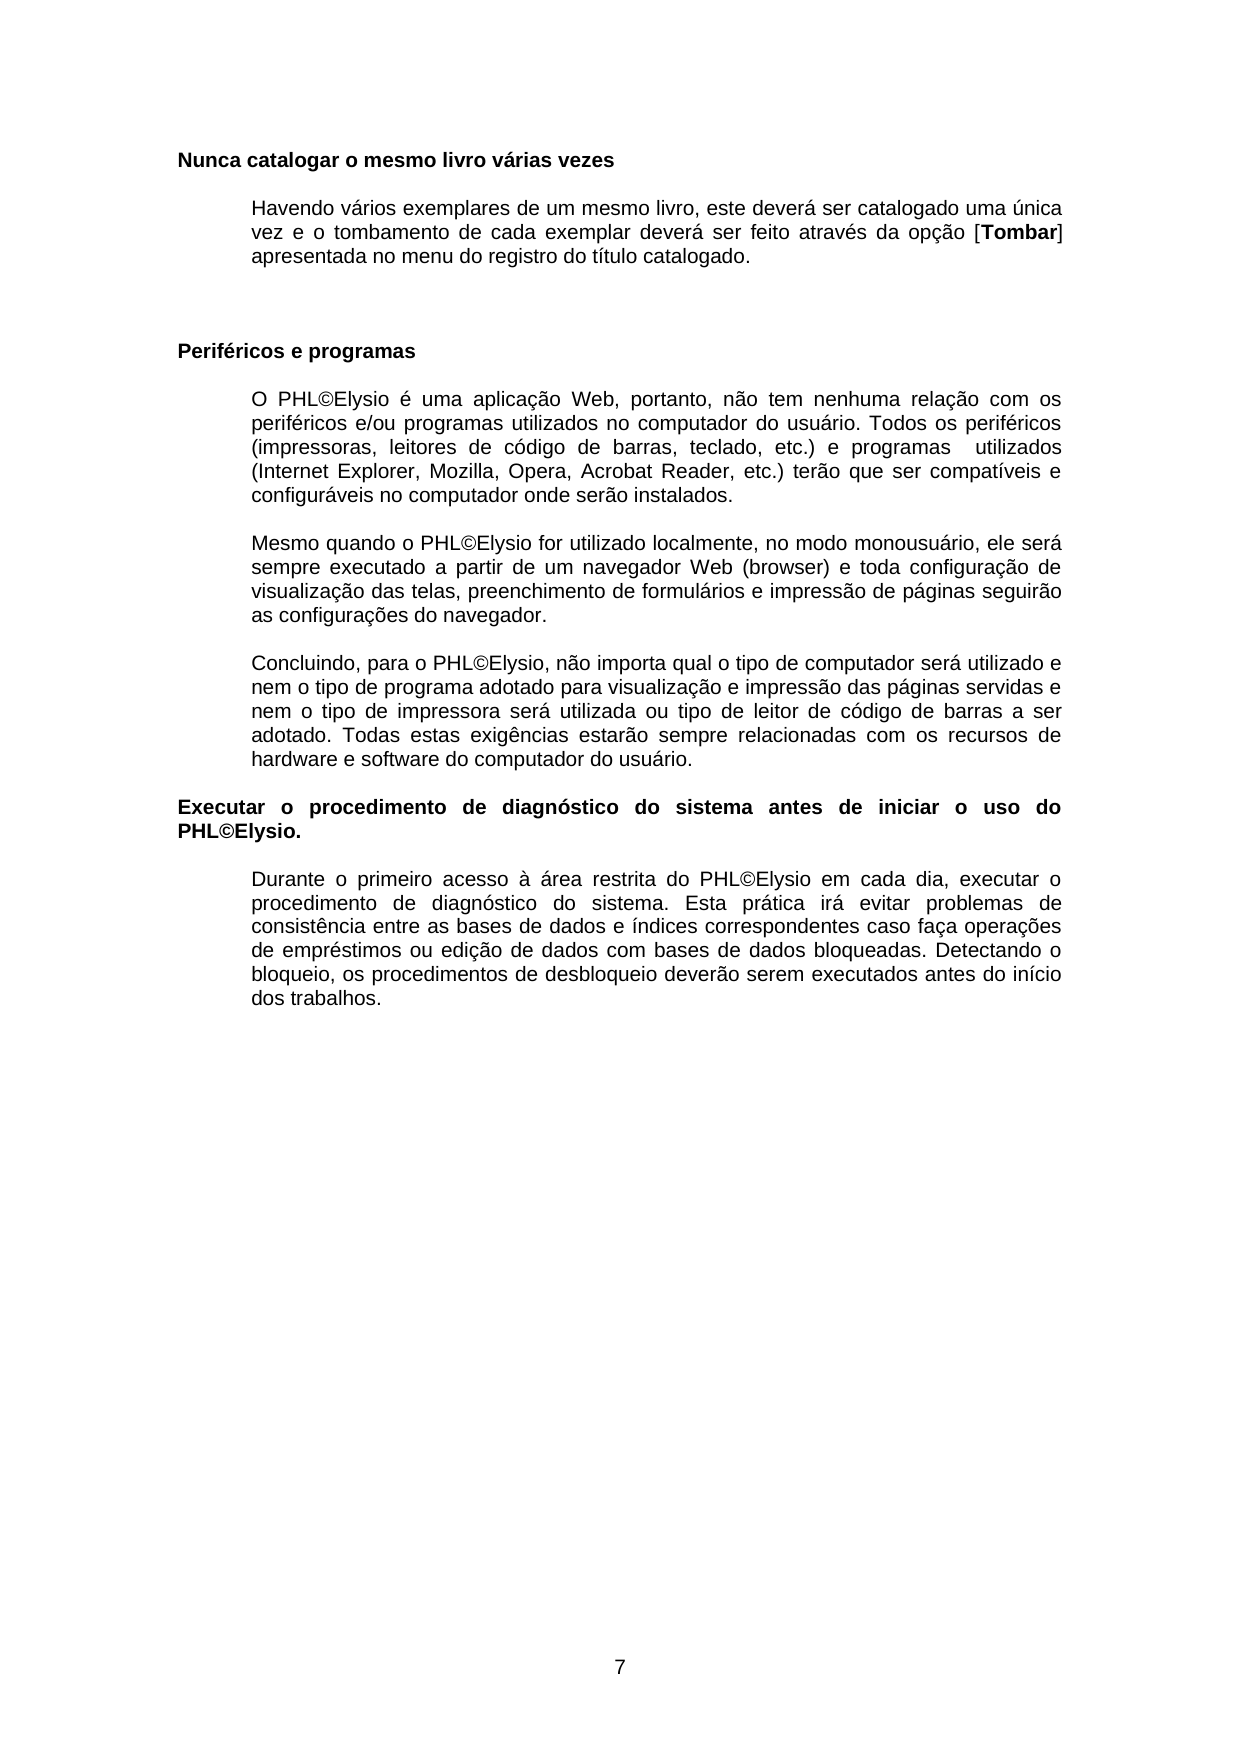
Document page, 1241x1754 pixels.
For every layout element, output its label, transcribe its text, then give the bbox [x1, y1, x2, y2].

text Mesmo quando o PHL©Elysio for utilizado localmente, no modo monousuário, ele será sempre executado a partir de um navegador Web (browser) e toda configuração de visualização das telas, preenchimento de formulários e impressão de páginas seguirão as configurações do navegador. [251, 531, 1063, 627]
text Executar o procedimento de diagnóstico do sistema antes de iniciar o uso do PHL©Elysio. [177, 794, 1063, 842]
text O PHL©Elysio é uma aplicação Web, portanto, não tem nenhuma relação com os periféricos e/ou programas utilizados no computador do usuário. Todos os periféricos (impressoras, leitores de código de barras, teclado, etc.) e programas utilizados (Internet Explorer, Mozilla, Opera, Acrobat Reader, etc.) terão que ser compatíveis e configuráveis no computador onde serão instalados. [251, 387, 1063, 507]
text Durante o primeiro acesso à área restrita do PHL©Elysio em cada dia, executar o procedimento de diagnóstico do sistema. Esta prática irá evitar problemas de consistência entre as bases de dados e índices correspondentes caso faça operações de empréstimos ou edição de dados com bases de dados bloqueadas. Detectando o bloqueio, os procedimentos de desbloqueio deverão serem executados antes do início dos trabalhos. [251, 866, 1063, 1010]
text Periféricos e programas [177, 339, 1063, 363]
text Nunca catalogar o mesmo livro várias vezes [177, 148, 1063, 172]
text Havendo vários exemplares de um mesmo livro, este deverá ser catalogado uma única vez e o tombamento de cada exemplar deverá ser feito através da opção [Tombar] apresentada no menu do registro do título catalogado. [251, 196, 1063, 267]
text Concluindo, para o PHL©Elysio, não importa qual o tipo de computador será utilizado e nem o tipo de programa adotado para visualização e impressão das páginas servidas e nem o tipo de impressora será utilizada ou tipo de leitor de código de barras a ser adotado. Todas estas exigências estarão sempre relacionadas com os recursos de hardware e software do computador do usuário. [251, 651, 1063, 771]
